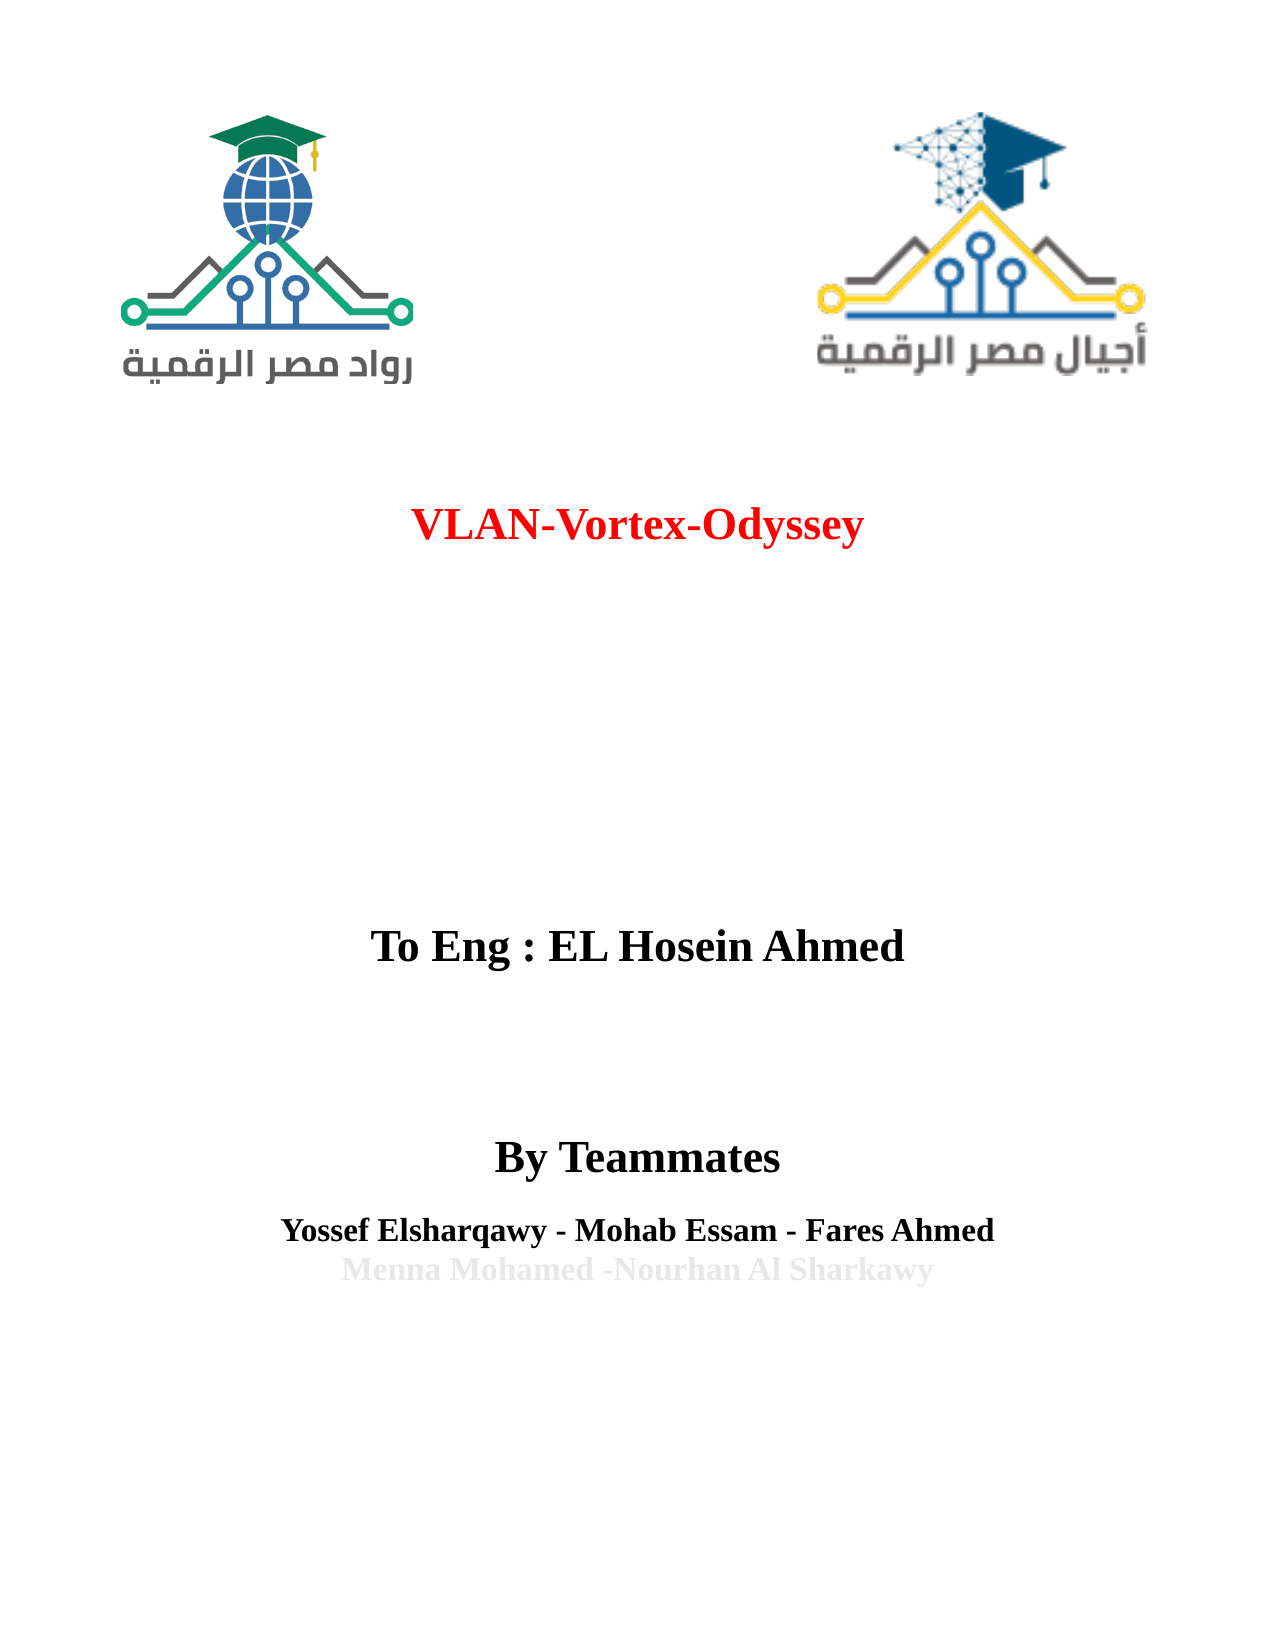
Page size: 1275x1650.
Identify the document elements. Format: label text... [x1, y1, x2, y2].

text VLAN-Vortex-Odyssey [118, 497, 1157, 549]
text By Teammates [118, 1129, 1157, 1182]
text Yossef Elsharqawy - Mohab Essam - Fares Ahmed Menna Mohamed -Nourhan Al Sharkawy [118, 1211, 1157, 1287]
text To Eng : EL Hosein Ahmed [118, 918, 1157, 971]
